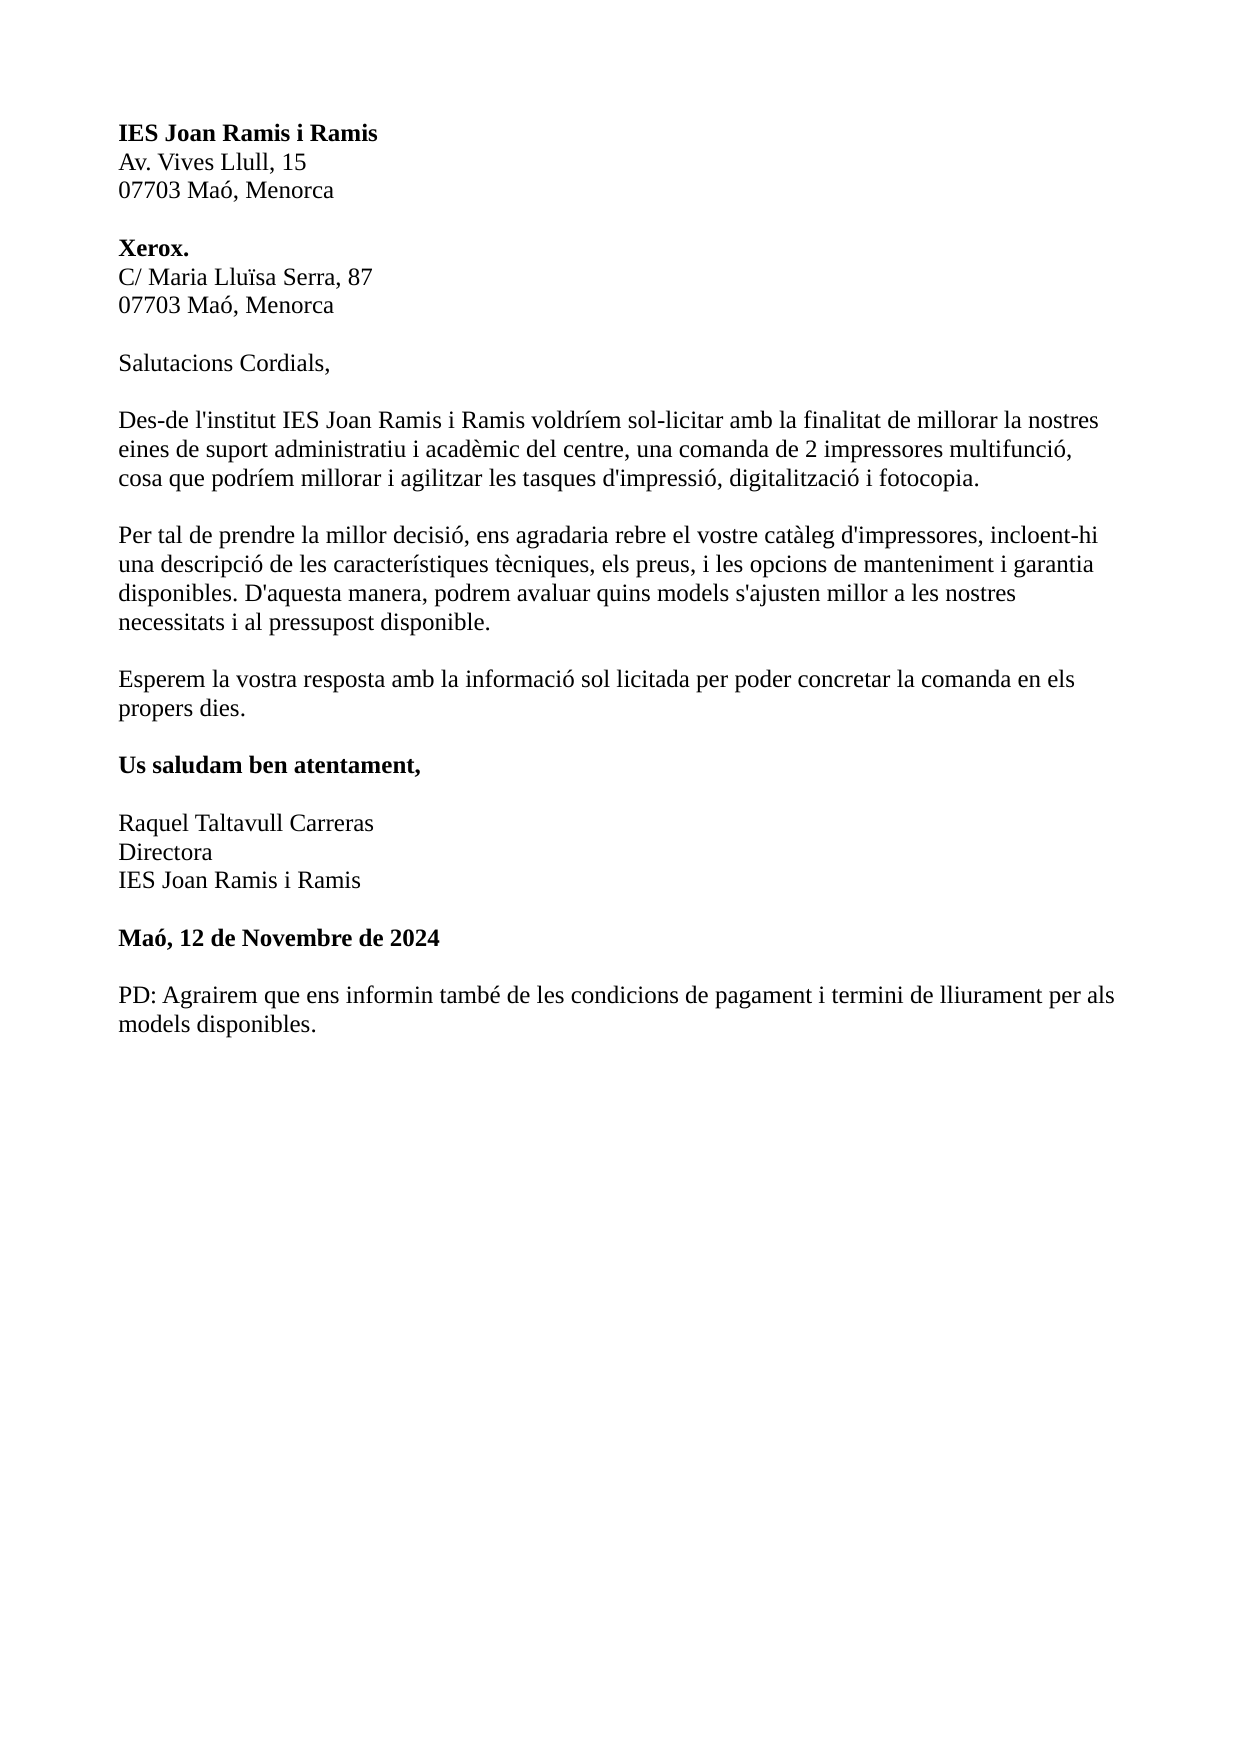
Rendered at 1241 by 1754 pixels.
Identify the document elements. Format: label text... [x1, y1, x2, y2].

text Per tal de prendre la millor decisió, ens agradaria rebre el vostre catàleg d'impressores, incloent-hi una descripció de les característiques tècniques, els preus, i les opcions de manteniment i garantia disponibles. D'aquesta manera, podrem avaluar quins models s'ajusten millor a les nostres necessitats i al pressupost disponible. [118, 521, 1122, 636]
text IES Joan Ramis i Ramis [118, 118, 1122, 147]
text Des-de l'institut IES Joan Ramis i Ramis voldríem sol-licitar amb la finalitat de millorar la nostres eines de suport administratiu i acadèmic del centre, una comanda de 2 impressores multifunció, cosa que podríem millorar i agilitzar les tasques d'impressió, digitalització i fotocopia. [118, 406, 1122, 492]
text C/ Maria Lluïsa Serra, 87 [118, 262, 1122, 291]
text Us saludam ben atentament, [118, 751, 1122, 779]
text Xerox. [118, 233, 1122, 262]
text PD: Agrairem que ens informin també de les condicions de pagament i termini de lliurament per als models disponibles. [118, 981, 1122, 1038]
text 07703 Maó, Menorca [118, 291, 1122, 319]
text Directora [118, 837, 1122, 866]
text Esperem la vostra resposta amb la informació sol licitada per poder concretar la comanda en els propers dies. [118, 664, 1122, 722]
text Raquel Taltavull Carreras [118, 808, 1122, 837]
text Salutacions Cordials, [118, 348, 1122, 377]
text 07703 Maó, Menorca [118, 176, 1122, 204]
text Maó, 12 de Novembre de 2024 [118, 923, 1122, 952]
text Av. Vives Llull, 15 [118, 147, 1122, 176]
text IES Joan Ramis i Ramis [118, 866, 1122, 894]
